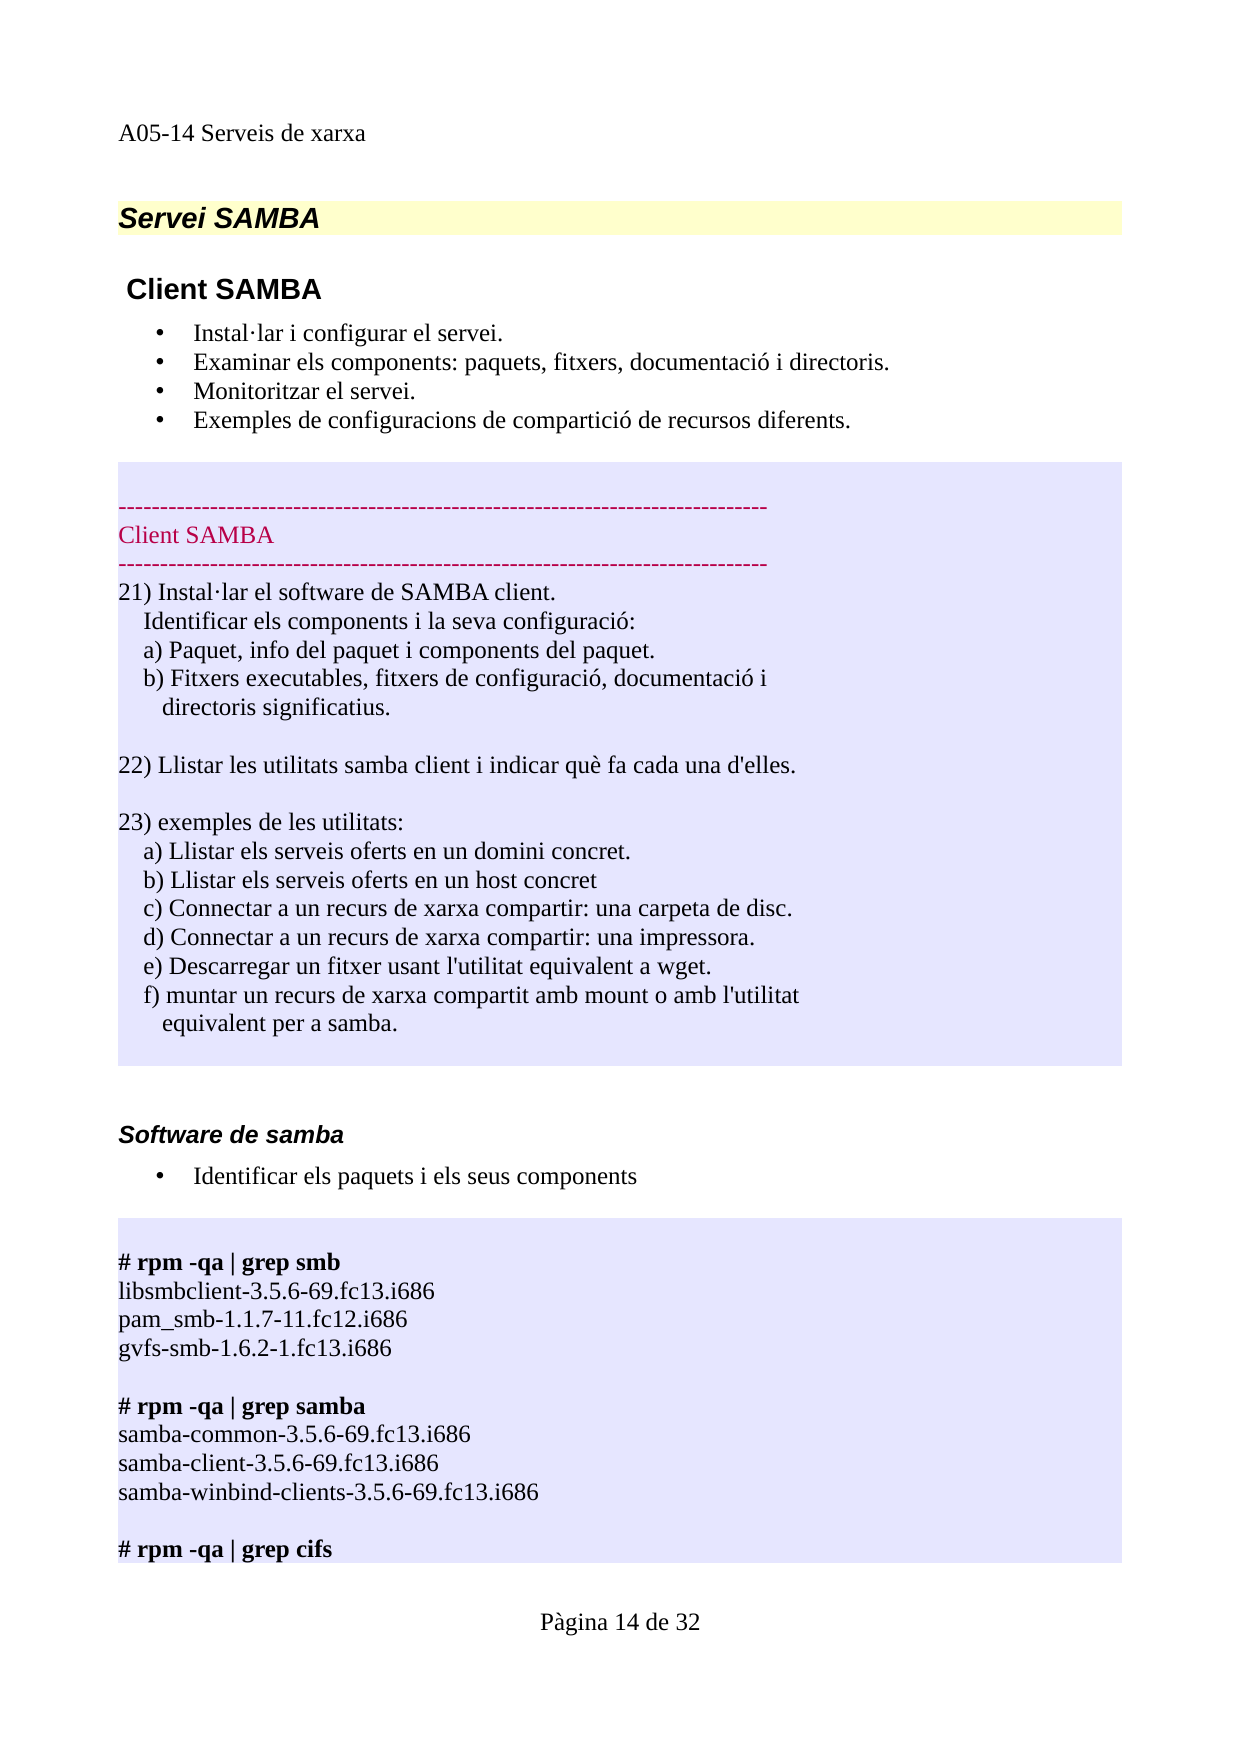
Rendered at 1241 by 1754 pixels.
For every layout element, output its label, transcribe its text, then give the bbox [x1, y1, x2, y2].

list Examinar els components: paquets, fitxers, documentació i directoris. [156, 347, 1122, 376]
text directoris significatius. [118, 692, 1122, 721]
text f) muntar un recurs de xarxa compartit amb mount o amb l'utilitat [118, 980, 1122, 1008]
text ------------------------------------------------------------------------------ [118, 491, 1122, 520]
text samba-common-3.5.6-69.fc13.i686 [118, 1419, 1122, 1448]
text c) Connectar a un recurs de xarxa compartir: una carpeta de disc. [118, 893, 1122, 922]
text Identificar els components i la seva configuració: [118, 606, 1122, 635]
text samba-winbind-clients-3.5.6-69.fc13.i686 [118, 1477, 1122, 1506]
text ------------------------------------------------------------------------------ [118, 548, 1122, 577]
list Monitoritzar el servei. [156, 376, 1122, 405]
text # rpm -qa | grep samba [118, 1391, 1122, 1419]
text # rpm -qa | grep cifs [118, 1534, 1122, 1563]
text e) Descarregar un fitxer usant l'utilitat equivalent a wget. [118, 951, 1122, 980]
text 21) Instal·lar el software de SAMBA client. [118, 577, 1122, 606]
text samba-client-3.5.6-69.fc13.i686 [118, 1448, 1122, 1477]
subtitle Software de samba [118, 1120, 1122, 1148]
text gvfs-smb-1.6.2-1.fc13.i686 [118, 1333, 1122, 1362]
subtitle Servei SAMBA [118, 201, 1122, 235]
text 22) Llistar les utilitats samba client i indicar què fa cada una d'elles. [118, 750, 1122, 778]
subtitle Client SAMBA [118, 272, 1122, 306]
text Client SAMBA [118, 520, 1122, 548]
text 23) exemples de les utilitats: [118, 807, 1122, 836]
text b) Fitxers executables, fitxers de configuració, documentació i [118, 663, 1122, 692]
text a) Llistar els serveis oferts en un domini concret. [118, 836, 1122, 865]
text a) Paquet, info del paquet i components del paquet. [118, 635, 1122, 663]
list Identificar els paquets i els seus components [156, 1161, 1122, 1189]
text pam_smb-1.1.7-11.fc12.i686 [118, 1304, 1122, 1333]
text libsmbclient-3.5.6-69.fc13.i686 [118, 1276, 1122, 1304]
list Instal·lar i configurar el servei. [156, 318, 1122, 347]
text b) Llistar els serveis oferts en un host concret [118, 865, 1122, 893]
list Exemples de configuracions de compartició de recursos diferents. [156, 405, 1122, 433]
text # rpm -qa | grep smb [118, 1247, 1122, 1276]
text d) Connectar a un recurs de xarxa compartir: una impressora. [118, 922, 1122, 951]
text equivalent per a samba. [118, 1008, 1122, 1037]
